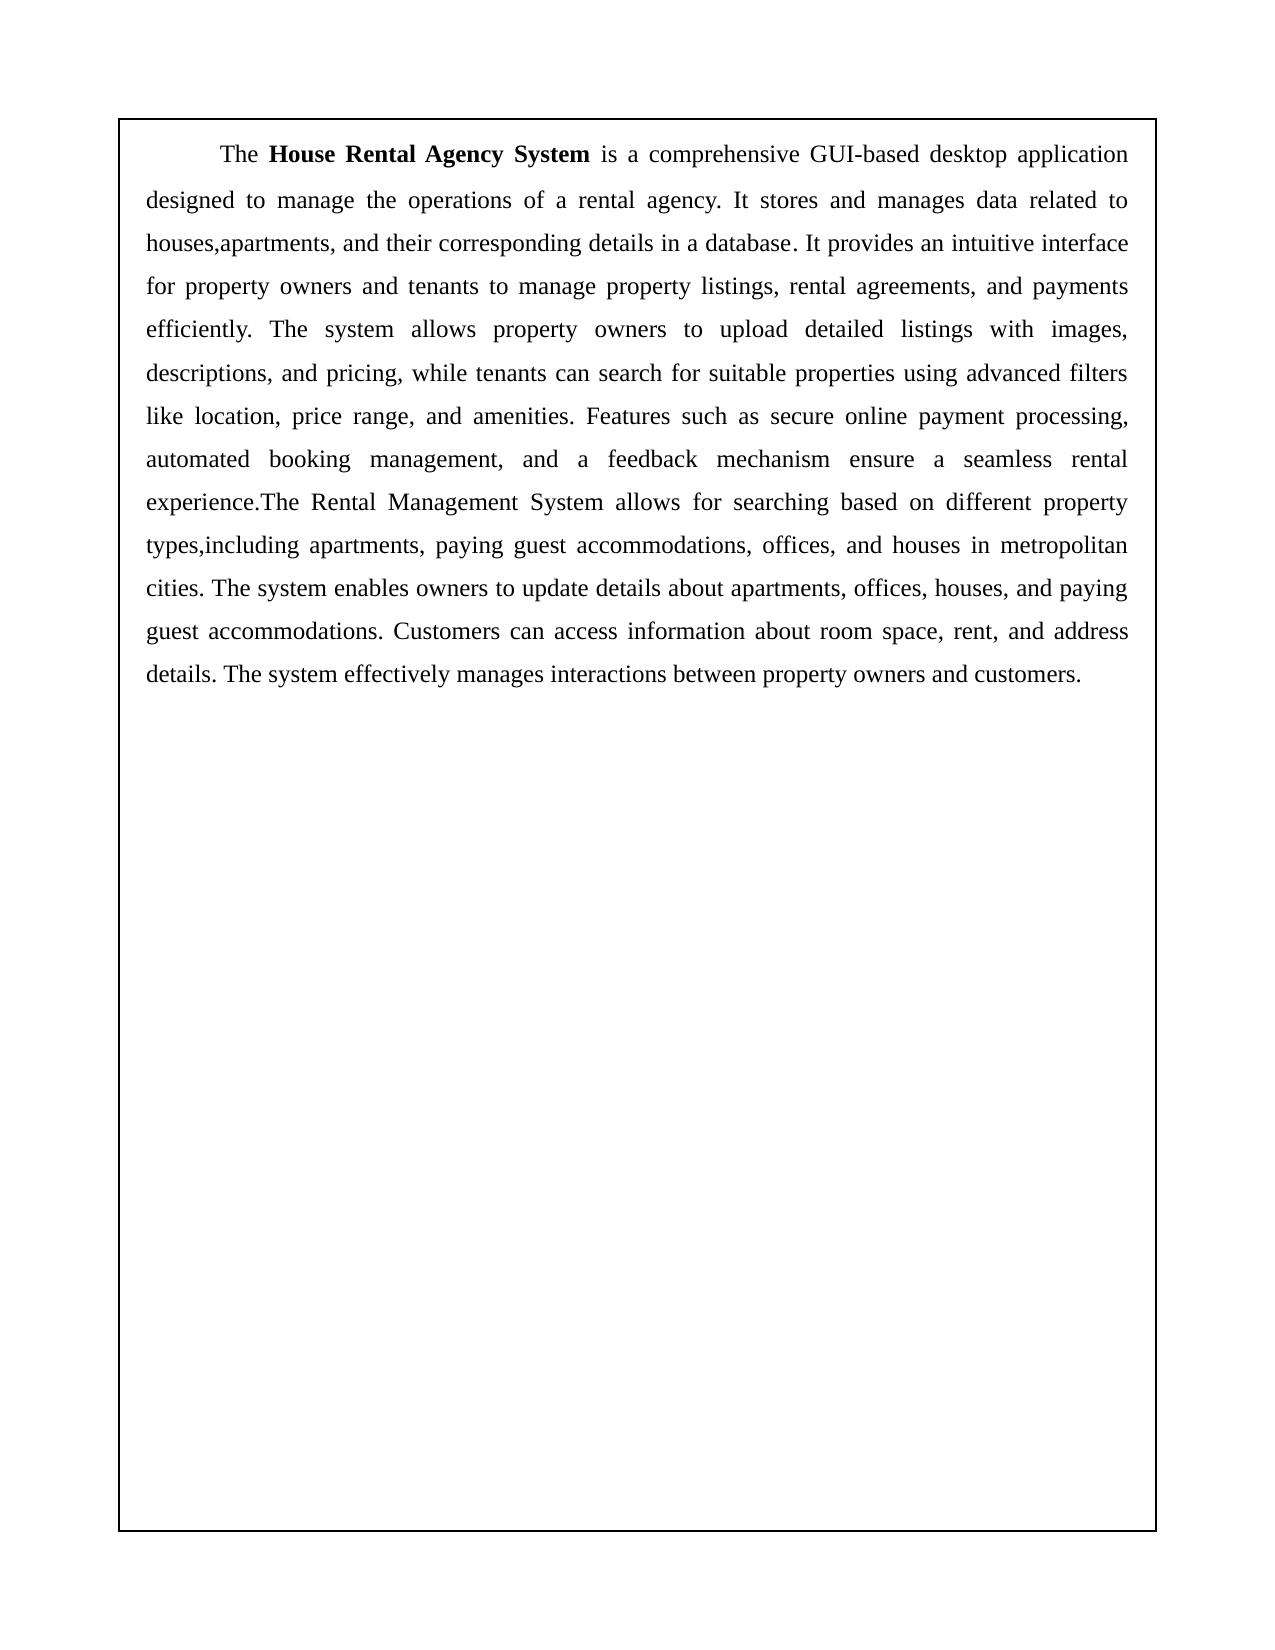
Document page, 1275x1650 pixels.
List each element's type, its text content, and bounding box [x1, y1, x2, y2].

text The House Rental Agency System is a comprehensive GUI-based desktop application designed to manage the operations of a rental agency. It stores and manages data related to houses,apartments, and their corresponding details in a database. It provides an intuitive interface for property owners and tenants to manage property listings, rental agreements, and payments efficiently. The system allows property owners to upload detailed listings with images, descriptions, and pricing, while tenants can search for suitable properties using advanced filters like location, price range, and amenities. Features such as secure online payment processing, automated booking management, and a feedback mechanism ensure a seamless rental experience.The Rental Management System allows for searching based on different property types,including apartments, paying guest accommodations, offices, and houses in metropolitan cities. The system enables owners to update details about apartments, offices, houses, and paying guest accommodations. Customers can access information about room space, rent, and address details. The system effectively manages interactions between property owners and customers. [146, 128, 1129, 688]
